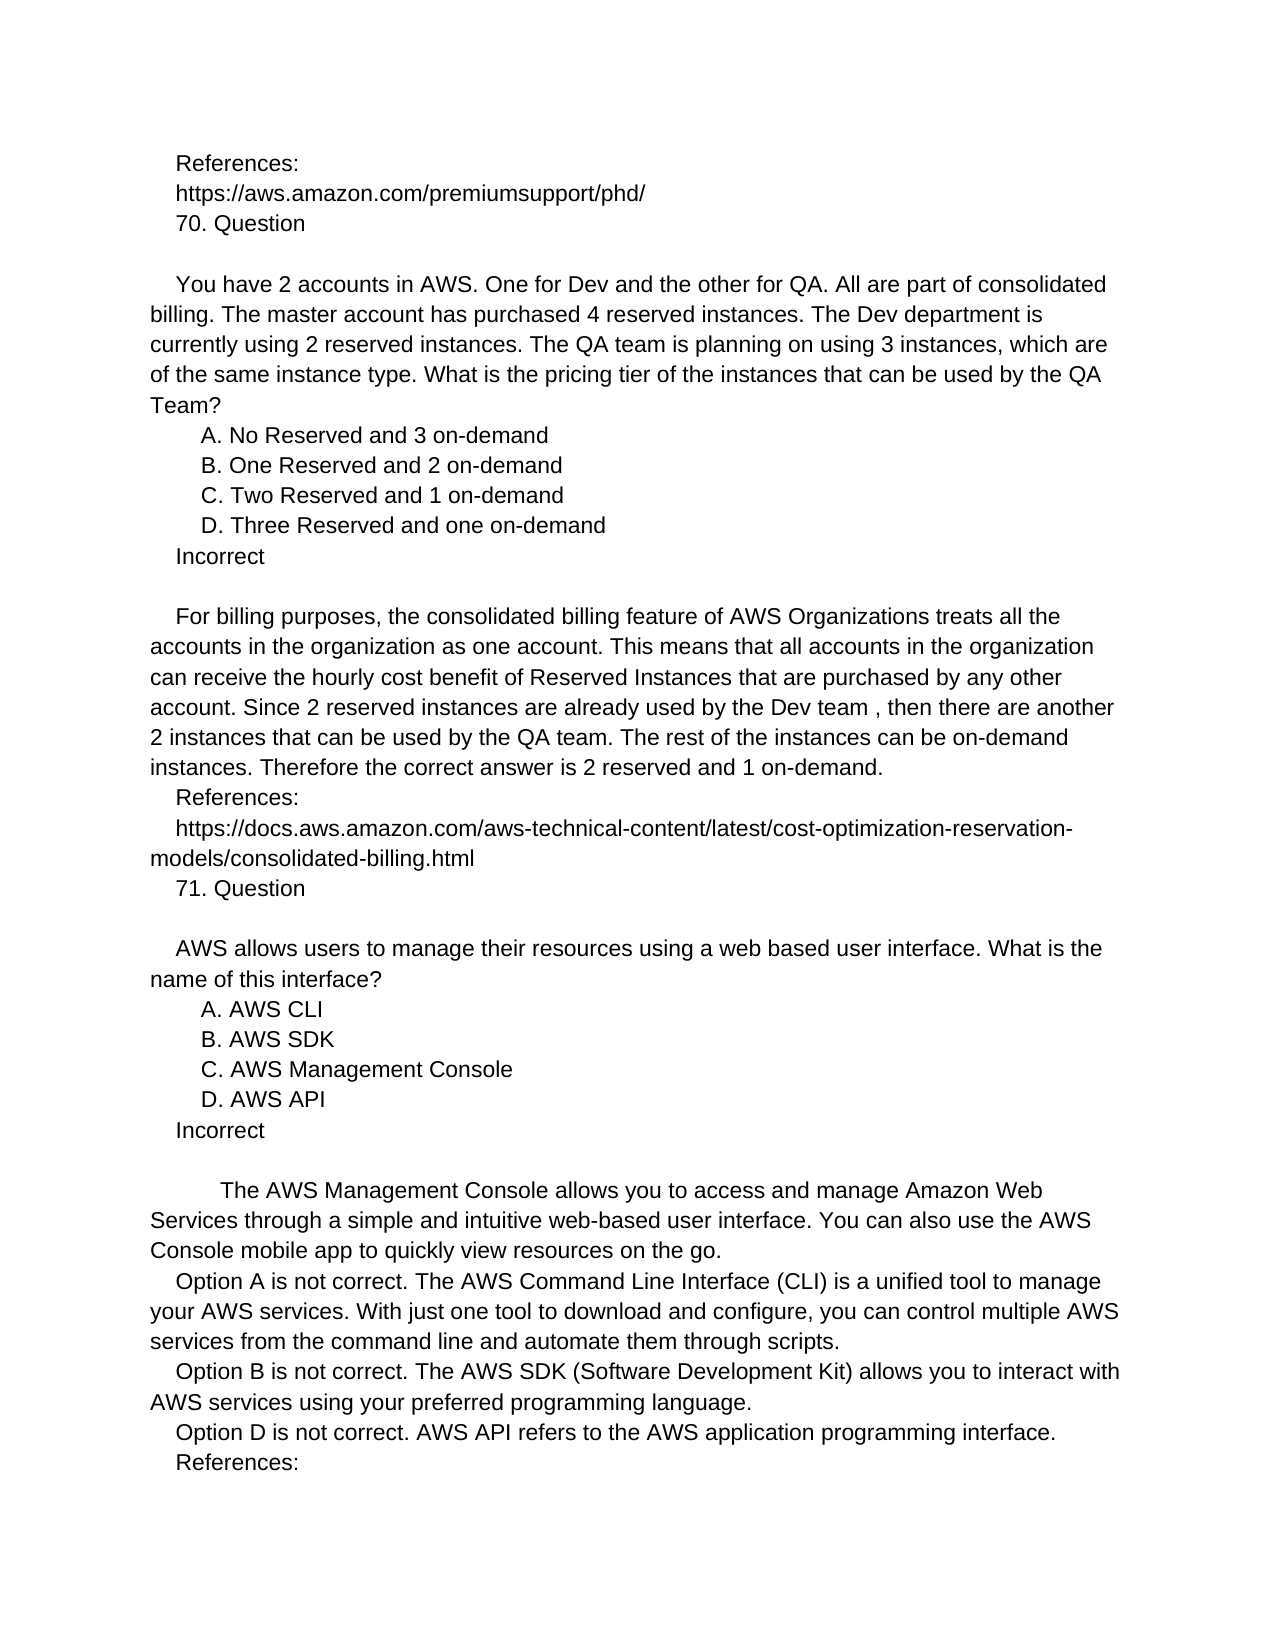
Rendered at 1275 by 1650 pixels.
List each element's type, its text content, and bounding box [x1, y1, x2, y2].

text B. One Reserved and 2 on-demand [150, 452, 1125, 478]
text C. AWS Management Console [150, 1056, 1125, 1083]
text The AWS Management Console allows you to access and manage Amazon Web Services through a simple and intuitive web-based user interface. You can also use the AWS Console mobile app to quickly view resources on the go. [150, 1177, 1125, 1264]
text References: [150, 1449, 1125, 1475]
text https://aws.amazon.com/premiumsupport/phd/ [150, 180, 1125, 207]
text References: [150, 784, 1125, 811]
text References: [150, 150, 1125, 176]
text D. AWS API [150, 1086, 1125, 1113]
text For billing purposes, the consolidated billing feature of AWS Organizations treats all the accounts in the organization as one account. This means that all accounts in the organization can receive the hourly cost benefit of Reserved Instances that are purchased by any other account. Since 2 reserved instances are already used by the Dev team , then there are another 2 instances that can be used by the QA team. The rest of the instances can be on-demand instances. Therefore the correct answer is 2 reserved and 1 on-demand. [150, 603, 1125, 781]
text D. Three Reserved and one on-demand [150, 512, 1125, 539]
text 71. Question [150, 875, 1125, 901]
text You have 2 accounts in AWS. One for Dev and the other for QA. All are part of consolidated billing. The master account has purchased 4 reserved instances. The Dev department is currently using 2 reserved instances. The QA team is planning on using 3 instances, which are of the same instance type. What is the pricing tier of the instances that can be used by the QA Team? [150, 271, 1125, 418]
text Option D is not correct. AWS API refers to the AWS application programming interface. [150, 1419, 1125, 1445]
text https://docs.aws.amazon.com/aws-technical-content/latest/cost-optimization-reservation-models/consolidated-billing.html [150, 814, 1125, 871]
text Option A is not correct. The AWS Command Line Interface (CLI) is a unified tool to manage your AWS services. With just one tool to download and configure, you can control multiple AWS services from the command line and automate them through scripts. [150, 1268, 1125, 1354]
text A. AWS CLI [150, 996, 1125, 1022]
text C. Two Reserved and 1 on-demand [150, 482, 1125, 509]
text 70. Question [150, 210, 1125, 237]
text Incorrect [150, 543, 1125, 569]
text A. No Reserved and 3 on-demand [150, 422, 1125, 448]
text Option B is not correct. The AWS SDK (Software Development Kit) allows you to interact with AWS services using your preferred programming language. [150, 1358, 1125, 1415]
text AWS allows users to manage their resources using a web based user interface. What is the name of this interface? [150, 935, 1125, 992]
text B. AWS SDK [150, 1026, 1125, 1052]
text Incorrect [150, 1117, 1125, 1143]
